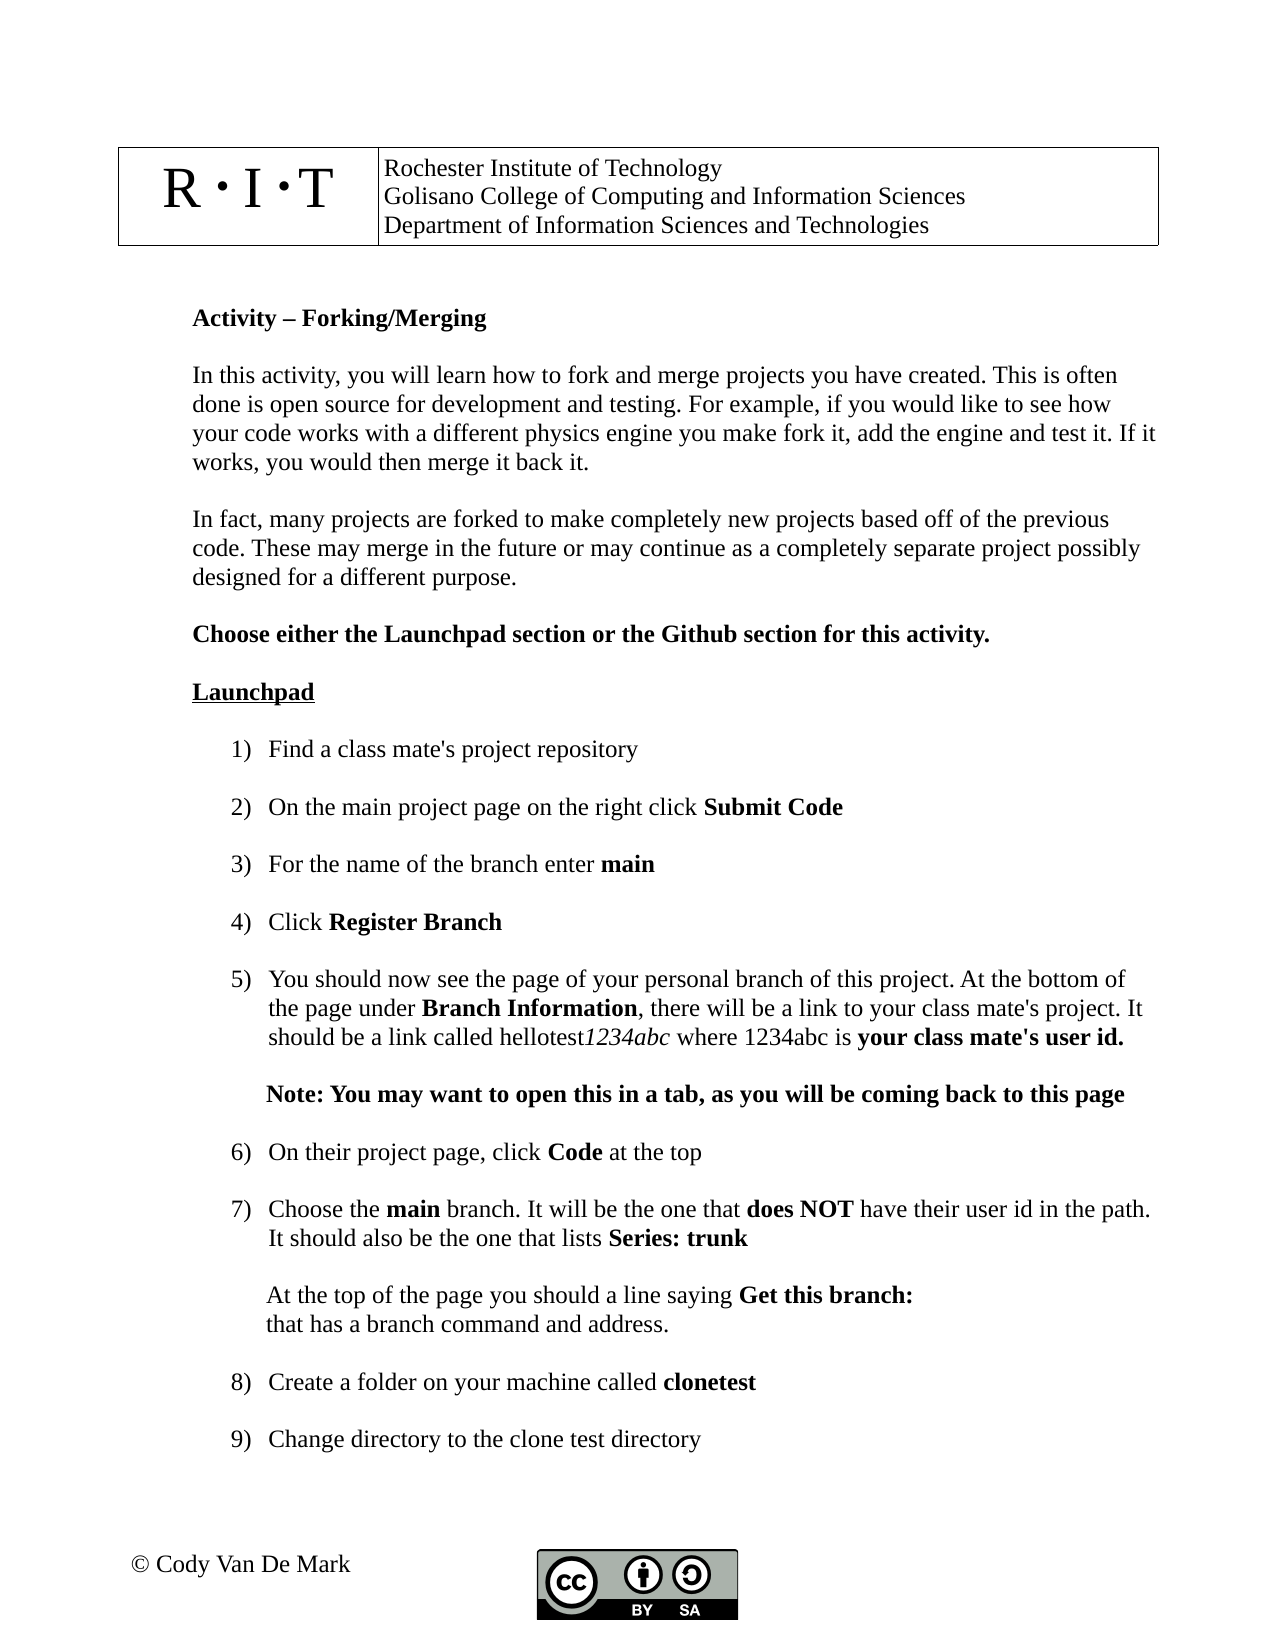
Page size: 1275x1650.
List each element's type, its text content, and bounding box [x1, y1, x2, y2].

list On the main project page on the right click Submit Code [231, 792, 1157, 821]
list For the name of the branch enter main [231, 849, 1157, 878]
list Choose the main branch. It will be the one that does NOT have their user id in the path. It should also be the one that lists Series: trunk [231, 1194, 1157, 1252]
list You should now see the page of your personal branch of this project. At the bottom of the page under Branch Information, there will be a link to your class mate's project. It should be a link called hellotest1234abc where 1234abc is your class mate's user id. [231, 964, 1157, 1051]
list Find a class mate's project repository [231, 734, 1157, 763]
picture [536, 1549, 739, 1620]
text Choose either the Launchpad section or the Github section for this activity. [118, 619, 1157, 648]
list Change directory to the clone test directory [231, 1424, 1157, 1453]
text Launchpad [118, 677, 1157, 706]
list On their project page, click Code at the top [231, 1137, 1157, 1166]
text Note: You may want to open this in a tab, as you will be coming back to this page [118, 1079, 1157, 1108]
text At the top of the page you should a line saying Get this branch: [118, 1281, 1157, 1309]
list Create a folder on your machine called clonetest [231, 1367, 1157, 1396]
text Activity – Forking/Merging [118, 303, 1157, 332]
text In fact, many projects are forked to make completely new projects based off of the previous code. These may merge in the future or may continue as a completely separate project possibly designed for a different purpose. [118, 504, 1157, 591]
text that has a branch command and address. [118, 1309, 1157, 1338]
text In this activity, you will learn how to fork and merge projects you have created. This is often done is open source for development and testing. For example, if you would like to see how your code works with a different physics engine you make fork it, add the engine and test it. If it works, you would then merge it back it. [118, 361, 1157, 476]
list Click Register Branch [231, 907, 1157, 936]
